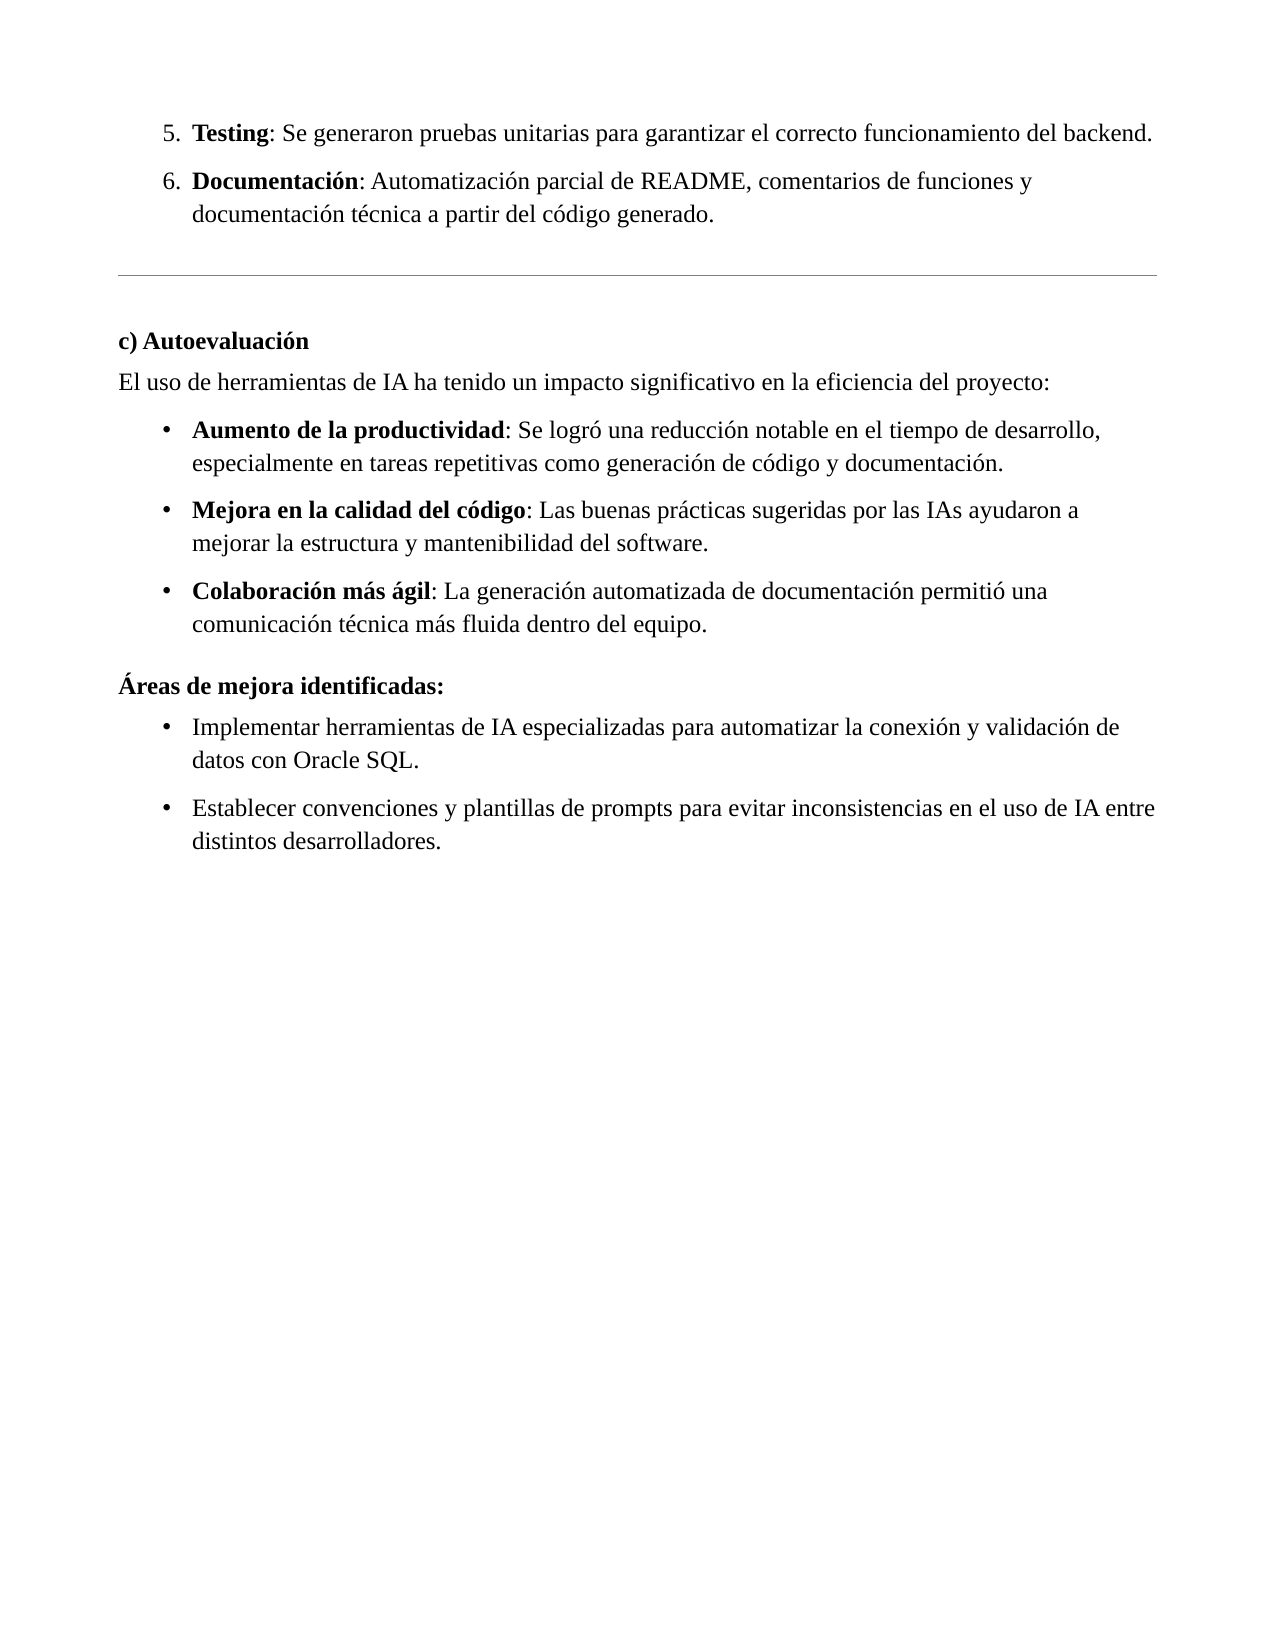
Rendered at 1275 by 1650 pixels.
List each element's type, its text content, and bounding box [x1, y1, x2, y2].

subtitle Áreas de mejora identificadas: [118, 671, 1157, 700]
list Establecer convenciones y plantillas de prompts para evitar inconsistencias en el uso de IA entre distintos desarrolladores. [162, 793, 1157, 855]
list Mejora en la calidad del código: Las buenas prácticas sugeridas por las IAs ayudaron a mejorar la estructura y mantenibilidad del software. [162, 495, 1157, 557]
text El uso de herramientas de IA ha tenido un impacto significativo en la eficiencia del proyecto: [118, 367, 1157, 396]
list Implementar herramientas de IA especializadas para automatizar la conexión y validación de datos con Oracle SQL. [162, 712, 1157, 774]
list Documentación: Automatización parcial de README, comentarios de funciones y documentación técnica a partir del código generado. [162, 166, 1157, 227]
subtitle c) Autoevaluación [118, 326, 1157, 354]
list Colaboración más ágil: La generación automatizada de documentación permitió una comunicación técnica más fluida dentro del equipo. [162, 576, 1157, 638]
list Testing: Se generaron pruebas unitarias para garantizar el correcto funcionamiento del backend. [162, 118, 1157, 147]
list Aumento de la productividad: Se logró una reducción notable en el tiempo de desarrollo, especialmente en tareas repetitivas como generación de código y documentación. [162, 415, 1157, 476]
